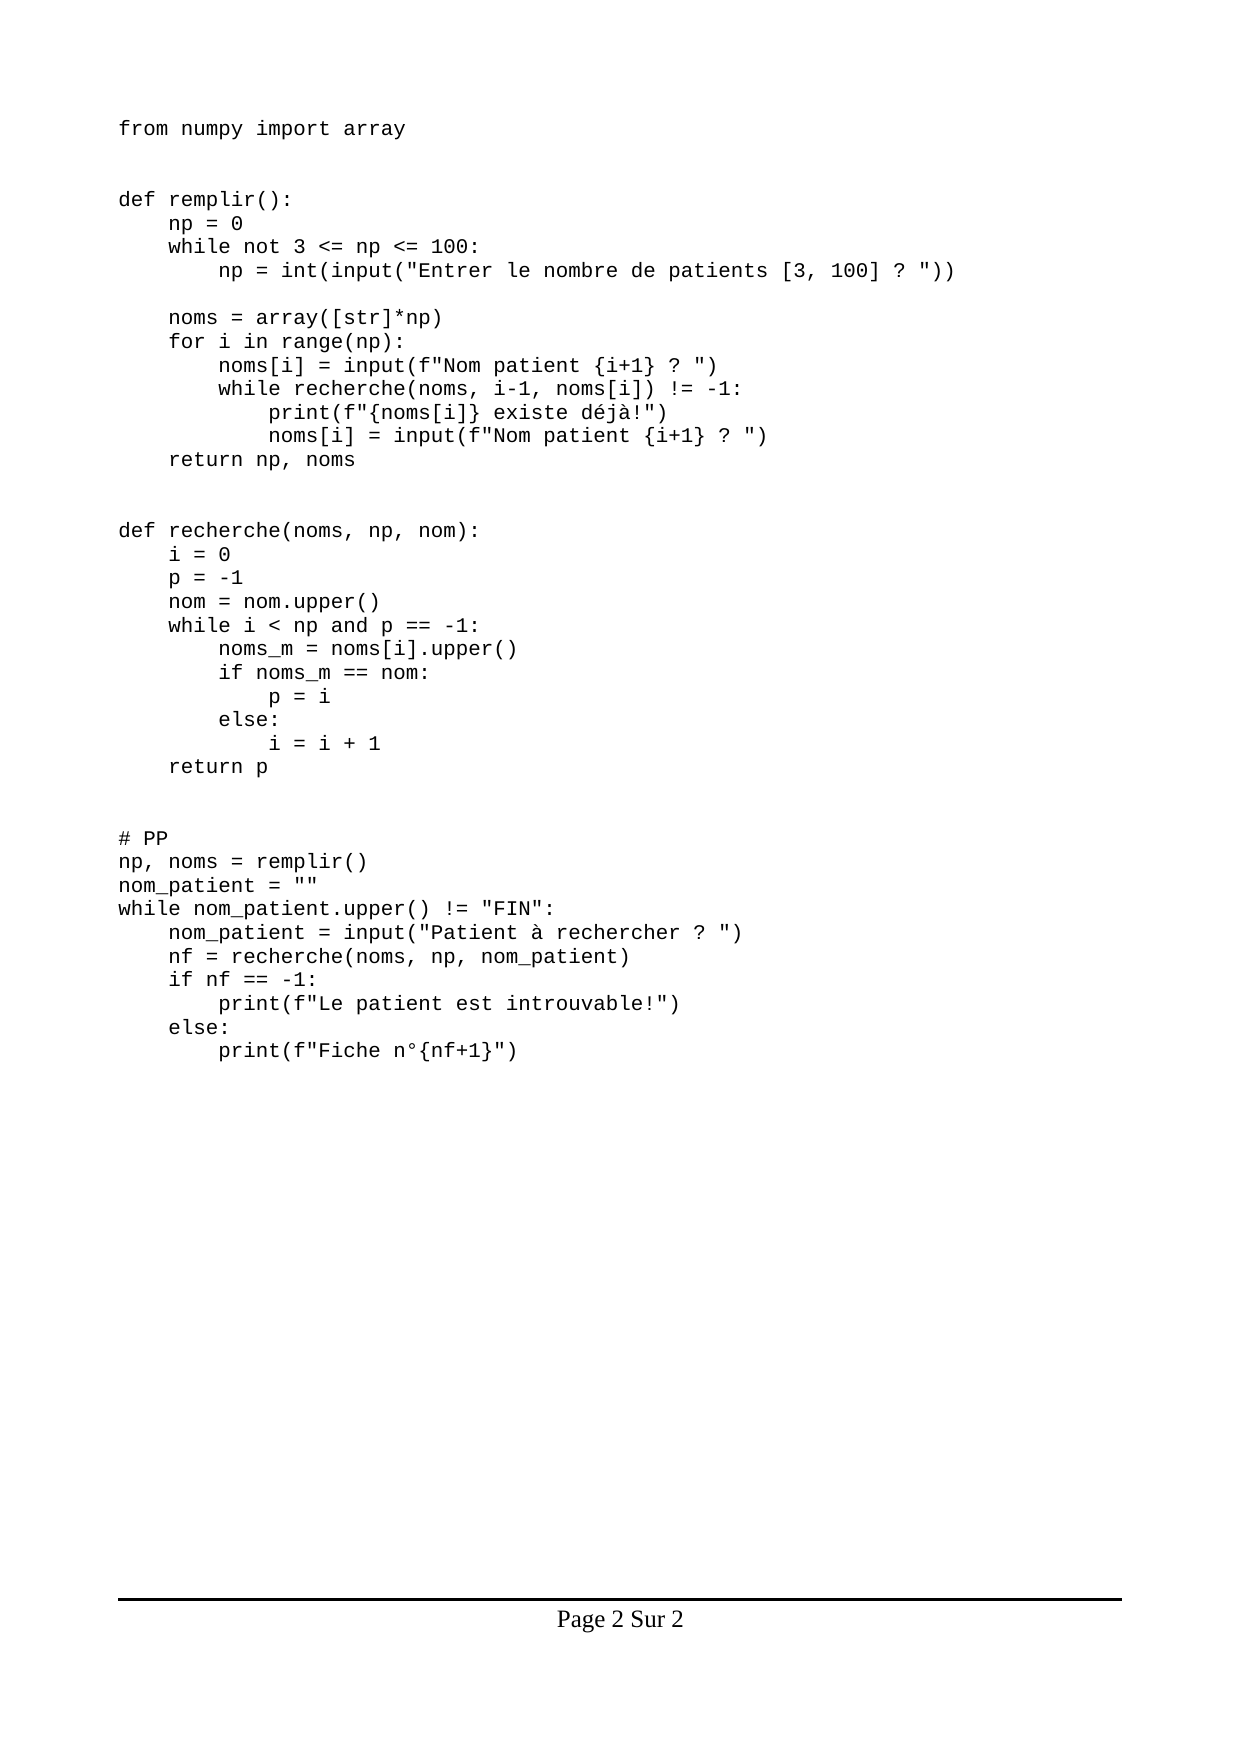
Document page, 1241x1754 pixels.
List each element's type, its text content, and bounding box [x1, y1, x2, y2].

text while recherche(noms, i-1, noms[i]) != -1: [118, 378, 1122, 402]
text i = 0 [118, 544, 1122, 567]
text return np, noms [118, 449, 1122, 473]
text np = int(input("Entrer le nombre de patients [3, 100] ? ")) [118, 260, 1122, 284]
text nom = nom.upper() [118, 591, 1122, 615]
text p = i [118, 686, 1122, 709]
text nom_patient = input("Patient à rechercher ? ") [118, 922, 1122, 946]
text def recherche(noms, np, nom): [118, 520, 1122, 544]
text print(f"Le patient est introuvable!") [118, 993, 1122, 1017]
text for i in range(np): [118, 331, 1122, 354]
text from numpy import array [118, 118, 1122, 142]
text print(f"Fiche n°{nf+1}") [118, 1040, 1122, 1064]
text else: [118, 709, 1122, 733]
text nom_patient = "" [118, 875, 1122, 898]
text else: [118, 1017, 1122, 1040]
text np, noms = remplir() [118, 851, 1122, 875]
text def remplir(): [118, 189, 1122, 213]
text i = i + 1 [118, 733, 1122, 757]
text noms = array([str]*np) [118, 307, 1122, 331]
text # PP [118, 827, 1122, 851]
text while i < np and p == -1: [118, 615, 1122, 638]
text if noms_m == nom: [118, 662, 1122, 686]
text noms[i] = input(f"Nom patient {i+1} ? ") [118, 426, 1122, 449]
text print(f"{noms[i]} existe déjà!") [118, 402, 1122, 426]
text if nf == -1: [118, 969, 1122, 993]
text nf = recherche(noms, np, nom_patient) [118, 946, 1122, 969]
text np = 0 [118, 213, 1122, 236]
text p = -1 [118, 567, 1122, 591]
text return p [118, 757, 1122, 780]
text noms[i] = input(f"Nom patient {i+1} ? ") [118, 354, 1122, 378]
text while not 3 <= np <= 100: [118, 236, 1122, 260]
text noms_m = noms[i].upper() [118, 638, 1122, 662]
text while nom_patient.upper() != "FIN": [118, 898, 1122, 922]
